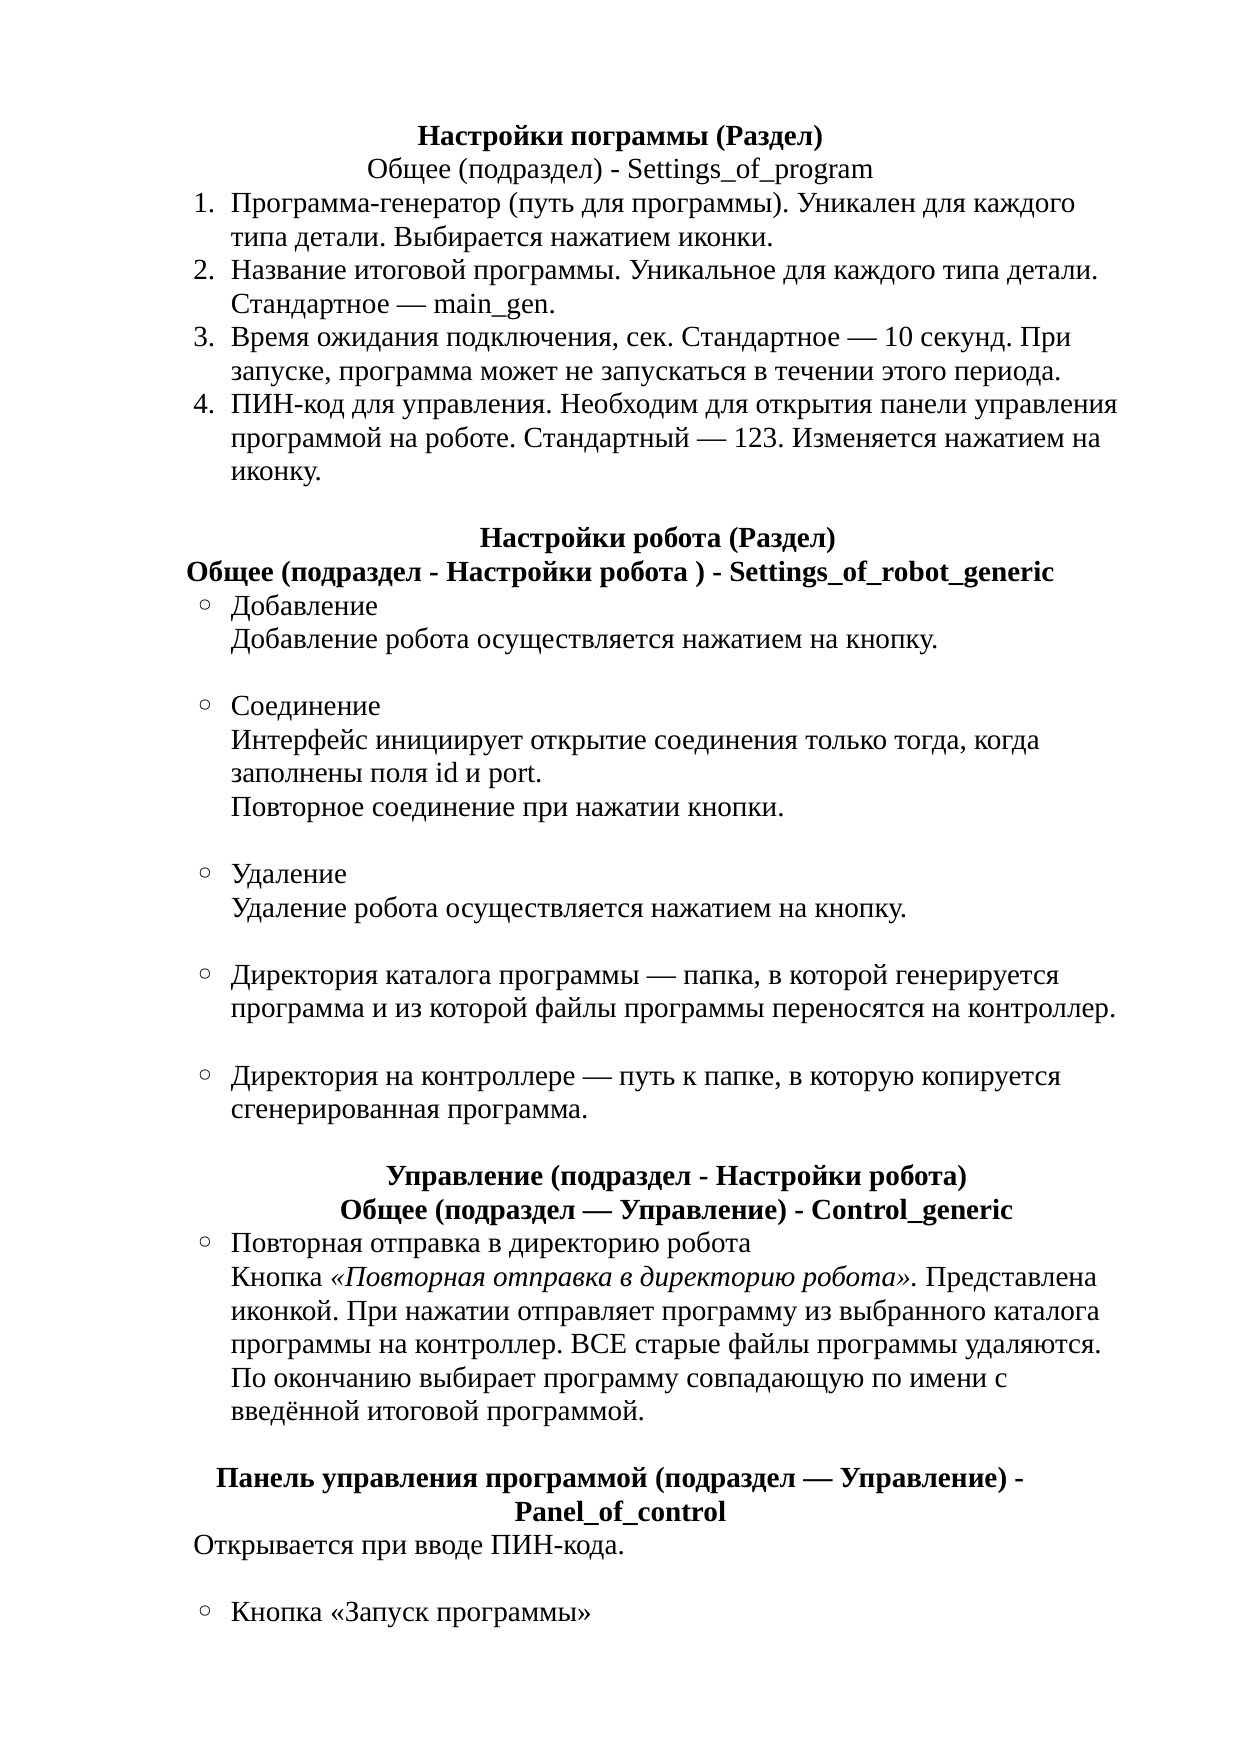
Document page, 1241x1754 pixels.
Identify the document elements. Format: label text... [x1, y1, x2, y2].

list Добавление [193, 588, 1122, 621]
list Директория на контроллере — путь к папке, в которую копируется сгенерированная программа. [193, 1058, 1122, 1125]
list Управление (подраздел - Настройки робота) [193, 1158, 1122, 1192]
list Удаление [193, 856, 1122, 890]
list Соединение [193, 688, 1122, 722]
list Общее (подраздел — Управление) - Control_generic [193, 1192, 1122, 1226]
list Добавление робота осуществляется нажатием на кнопку. [193, 621, 1122, 655]
list Время ожидания подключения, сек. Стандартное — 10 секунд. При запуске, программа может не запускаться в течении этого периода. [193, 319, 1122, 386]
list Название итоговой программы. Уникальное для каждого типа детали. Стандартное — main_gen. [193, 252, 1122, 319]
list Удаление робота осуществляется нажатием на кнопку. [193, 890, 1122, 923]
text Общее (подраздел - Настройки робота ) - Settings_of_robot_generic [118, 554, 1122, 588]
list Интерфейс инициирует открытие соединения только тогда, когда заполнены поля id и port. [193, 722, 1122, 789]
list Директория каталога программы — папка, в которой генерируется программа и из которой файлы программы переносятся на контроллер. [193, 957, 1122, 1024]
list Кнопка «Запуск программы» [193, 1594, 1122, 1628]
list Повторное соединение при нажатии кнопки. [193, 789, 1122, 823]
list Настройки робота (Раздел) [156, 521, 1122, 554]
list ПИН-код для управления. Необходим для открытия панели управления программой на роботе. Стандартный — 123. Изменяется нажатием на иконку. [193, 386, 1122, 487]
text Общее (подраздел) - Settings_of_program [118, 152, 1122, 185]
list Кнопка «Повторная отправка в директорию робота». Представлена иконкой. При нажатии отправляет программу из выбранного каталога программы на контроллер. ВСЕ старые файлы программы удаляются. По окончанию выбирает программу совпадающую по имени с введённой итоговой программой. [193, 1259, 1122, 1427]
text Настройки пограммы (Раздел) [118, 118, 1122, 152]
text Панель управления программой (подраздел — Управление) - Panel_of_control [118, 1460, 1122, 1527]
list Программа-генератор (путь для программы). Уникален для каждого типа детали. Выбирается нажатием иконки. [193, 185, 1122, 252]
list Повторная отправка в директорию робота [193, 1226, 1122, 1259]
list Открывается при вводе ПИН-кода. [156, 1527, 1122, 1561]
